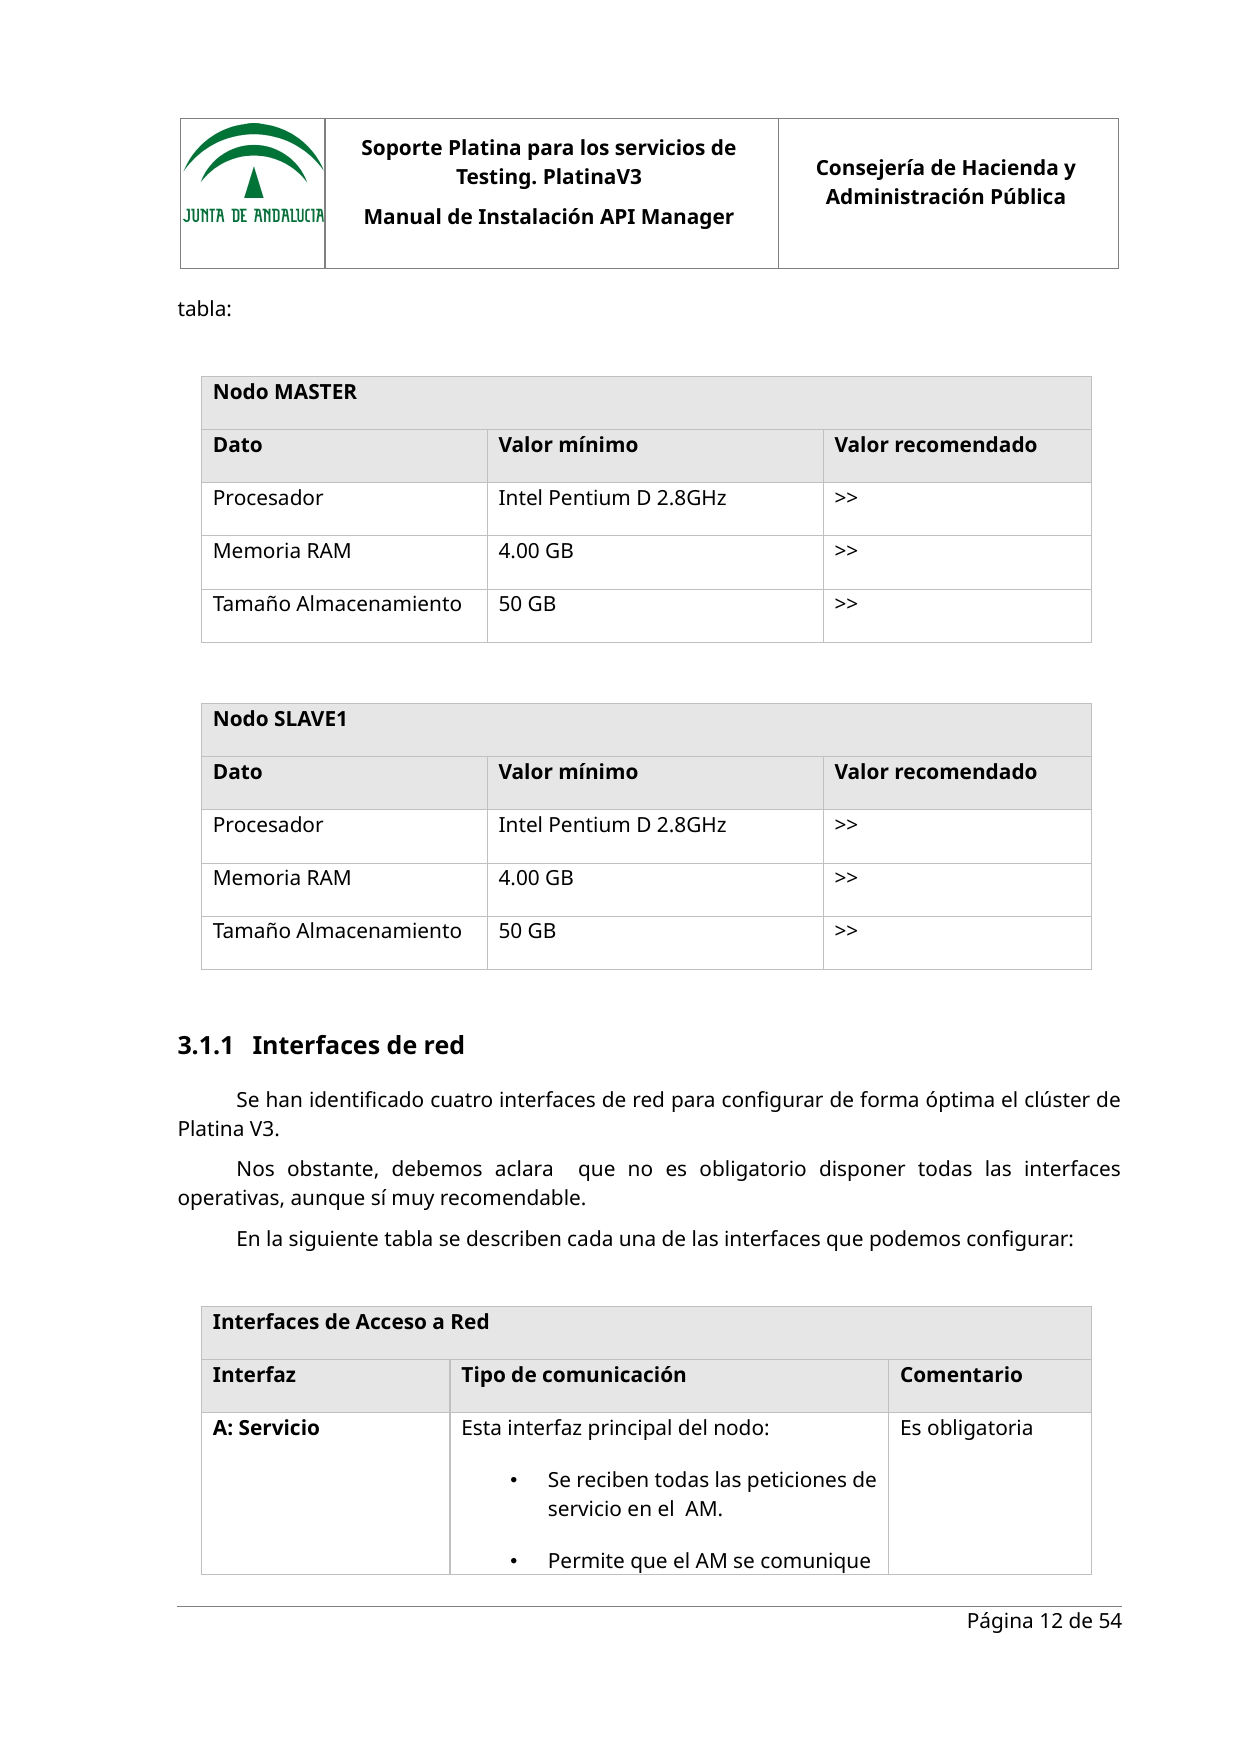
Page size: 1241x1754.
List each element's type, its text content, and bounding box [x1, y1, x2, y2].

table_cell Comentario [889, 1360, 1091, 1412]
table_cell >> [824, 864, 1091, 916]
table_cell Es obligatoria [889, 1413, 1091, 1574]
table_cell >> [824, 810, 1091, 862]
table_cell Esta interfaz principal del nodo: Se reciben todas las peticiones de servicio en el AM. Permite que el AM se comunique [451, 1413, 888, 1574]
table_header Nodo MASTER [202, 377, 1091, 429]
table_cell Procesador [202, 810, 487, 862]
table_cell Intel Pentium D 2.8GHz [488, 483, 823, 535]
table_cell Tipo de comunicación [451, 1360, 888, 1412]
text Se han identificado cuatro interfaces de red para configurar de forma óptima el clúster de Platina V3. [177, 1085, 1122, 1142]
table_header Nodo SLAVE1 [202, 704, 1091, 756]
table_cell >> [824, 483, 1091, 535]
table_cell A: Servicio [202, 1413, 449, 1574]
table_cell Valor mínimo [488, 430, 823, 482]
table_cell Memoria RAM [202, 536, 487, 588]
text En la siguiente tabla se describen cada una de las interfaces que podemos configurar: [177, 1224, 1122, 1252]
text Nos obstante, debemos aclara que no es obligatorio disponer todas las interfaces operativas, aunque sí muy recomendable. [177, 1154, 1122, 1211]
text tabla: [177, 294, 1122, 322]
table_cell 4.00 GB [488, 864, 823, 916]
picture [183, 123, 324, 222]
table_cell 4.00 GB [488, 536, 823, 588]
table_cell Dato [202, 757, 487, 809]
table_header Interfaces de Acceso a Red [202, 1307, 1091, 1359]
table_cell >> [824, 917, 1091, 969]
table_cell Tamaño Almacenamiento [202, 917, 487, 969]
table_cell Memoria RAM [202, 864, 487, 916]
table_cell Dato [202, 430, 487, 482]
table_cell Interfaz [202, 1360, 449, 1412]
table_cell 50 GB [488, 590, 823, 642]
table_cell Procesador [202, 483, 487, 535]
table_cell 50 GB [488, 917, 823, 969]
table_cell Intel Pentium D 2.8GHz [488, 810, 823, 862]
table_cell >> [824, 536, 1091, 588]
table_cell >> [824, 590, 1091, 642]
subtitle Interfaces de red [177, 1027, 1122, 1062]
table_cell Valor recomendado [824, 757, 1091, 809]
table_cell Tamaño Almacenamiento [202, 590, 487, 642]
table_cell Valor recomendado [824, 430, 1091, 482]
table_cell Valor mínimo [488, 757, 823, 809]
